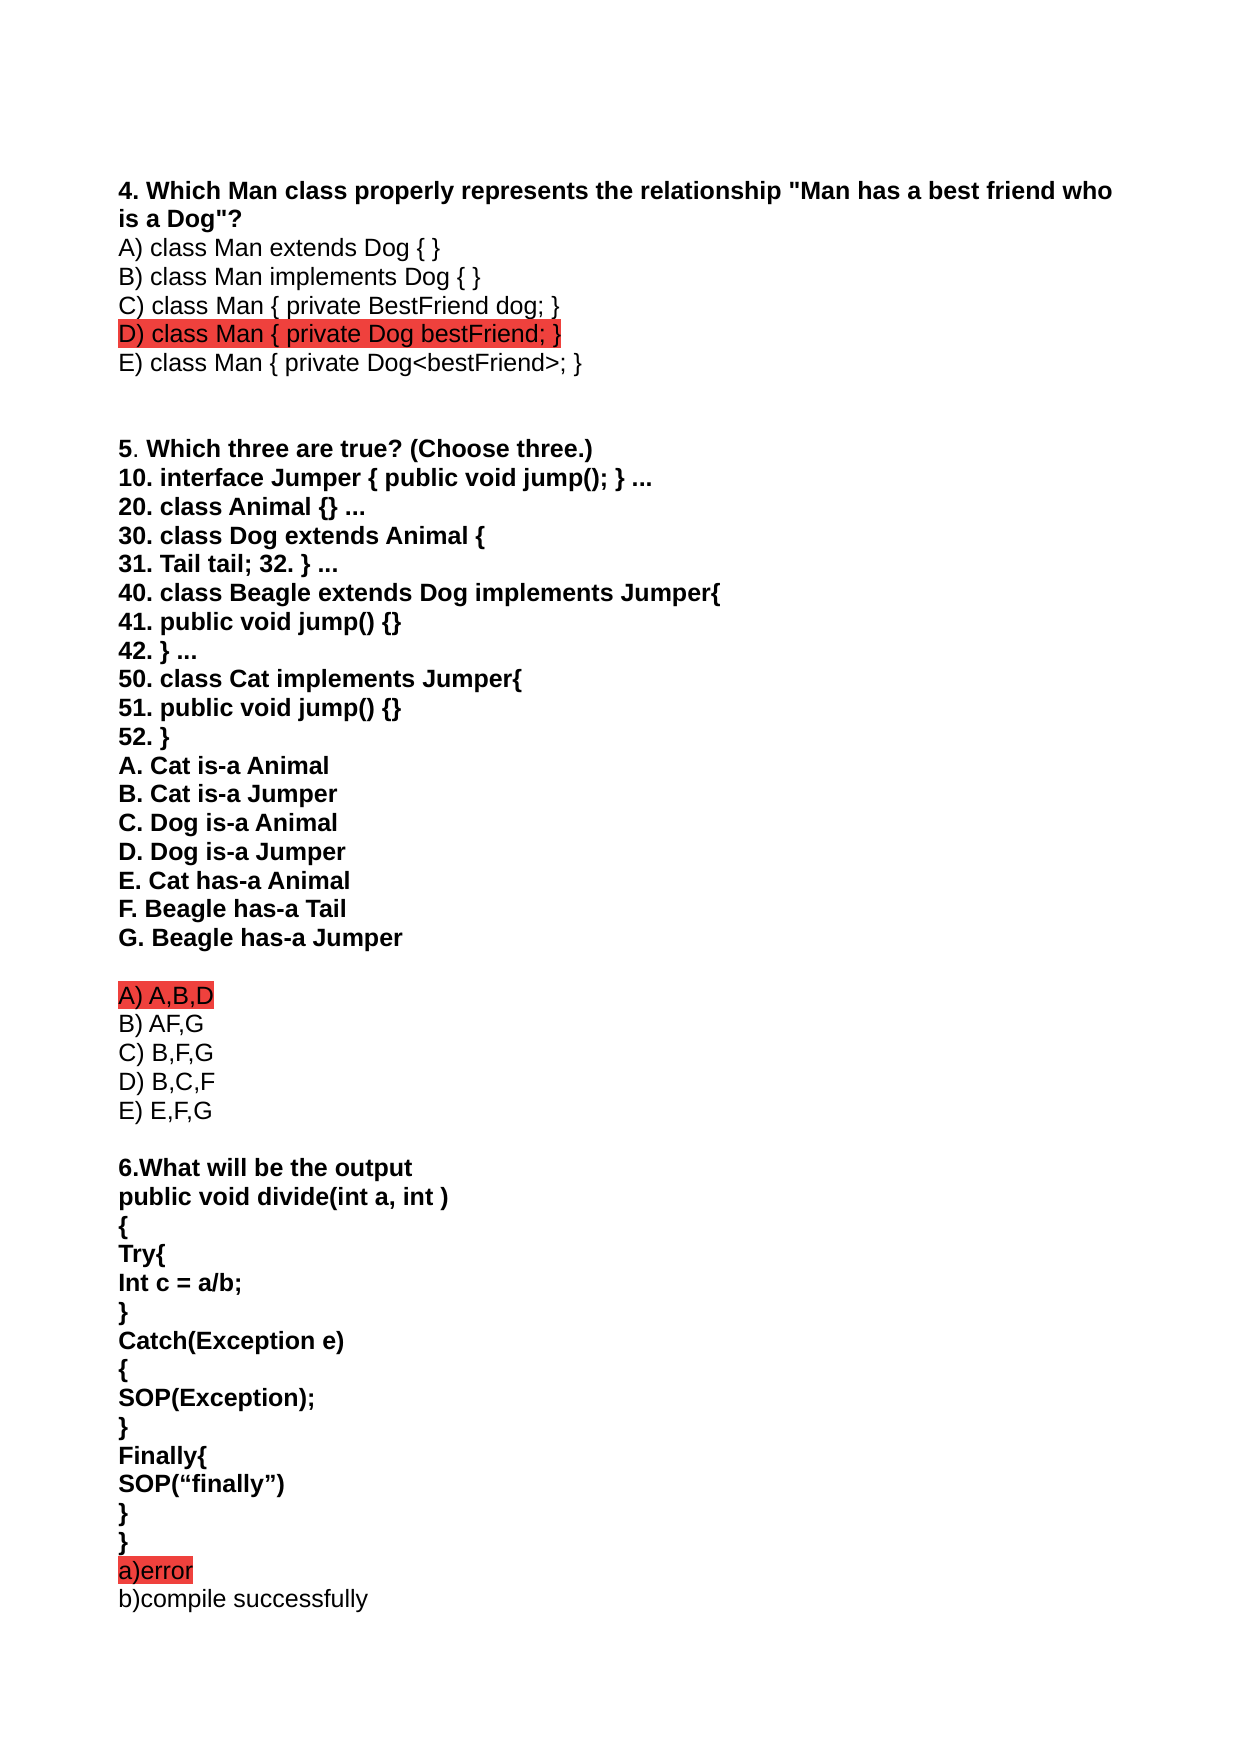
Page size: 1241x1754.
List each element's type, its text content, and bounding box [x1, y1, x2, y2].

text C. Dog is-a Animal [118, 808, 1122, 837]
text } [118, 1527, 1122, 1556]
text 6.What will be the output [118, 1153, 1122, 1182]
text A. Cat is-a Animal [118, 751, 1122, 779]
text Try{ [118, 1239, 1122, 1268]
text Int c = a/b; [118, 1268, 1122, 1297]
text a)error [118, 1556, 1122, 1584]
text 4. Which Man class properly represents the relationship "Man has a best friend who is a Dog"? [118, 176, 1122, 233]
text B. Cat is-a Jumper [118, 779, 1122, 808]
text 5. Which three are true? (Choose three.) [118, 434, 1122, 463]
text Catch(Exception e) [118, 1326, 1122, 1354]
text { [118, 1211, 1122, 1239]
text 50. class Cat implements Jumper{ [118, 664, 1122, 693]
text SOP(“finally”) [118, 1469, 1122, 1498]
text B) AF,G [118, 1009, 1122, 1038]
text Finally{ [118, 1441, 1122, 1469]
text C) class Man { private BestFriend dog; } [118, 291, 1122, 319]
text C) B,F,G [118, 1038, 1122, 1067]
text E) class Man { private Dog<bestFriend>; } [118, 348, 1122, 377]
text 30. class Dog extends Animal { [118, 521, 1122, 549]
text } [118, 1297, 1122, 1326]
text public void divide(int a, int ) [118, 1182, 1122, 1211]
text 31. Tail tail; 32. } ... [118, 549, 1122, 578]
text E. Cat has-a Animal [118, 866, 1122, 894]
text D. Dog is-a Jumper [118, 837, 1122, 866]
text 41. public void jump() {} [118, 607, 1122, 636]
text b)compile successfully [118, 1584, 1122, 1613]
text 52. } [118, 722, 1122, 751]
text } [118, 1498, 1122, 1527]
text SOP(Exception); [118, 1383, 1122, 1412]
text 10. interface Jumper { public void jump(); } ... [118, 463, 1122, 492]
text A) A,B,D [118, 981, 1122, 1009]
text G. Beagle has-a Jumper [118, 923, 1122, 952]
text F. Beagle has-a Tail [118, 894, 1122, 923]
text E) E,F,G [118, 1096, 1122, 1124]
text D) class Man { private Dog bestFriend; } [118, 319, 1122, 348]
text } [118, 1412, 1122, 1441]
text 42. } ... [118, 636, 1122, 664]
text A) class Man extends Dog { } [118, 233, 1122, 262]
text D) B,C,F [118, 1067, 1122, 1096]
text 20. class Animal {} ... [118, 492, 1122, 521]
text 40. class Beagle extends Dog implements Jumper{ [118, 578, 1122, 607]
text { [118, 1354, 1122, 1383]
text B) class Man implements Dog { } [118, 262, 1122, 291]
text 51. public void jump() {} [118, 693, 1122, 722]
